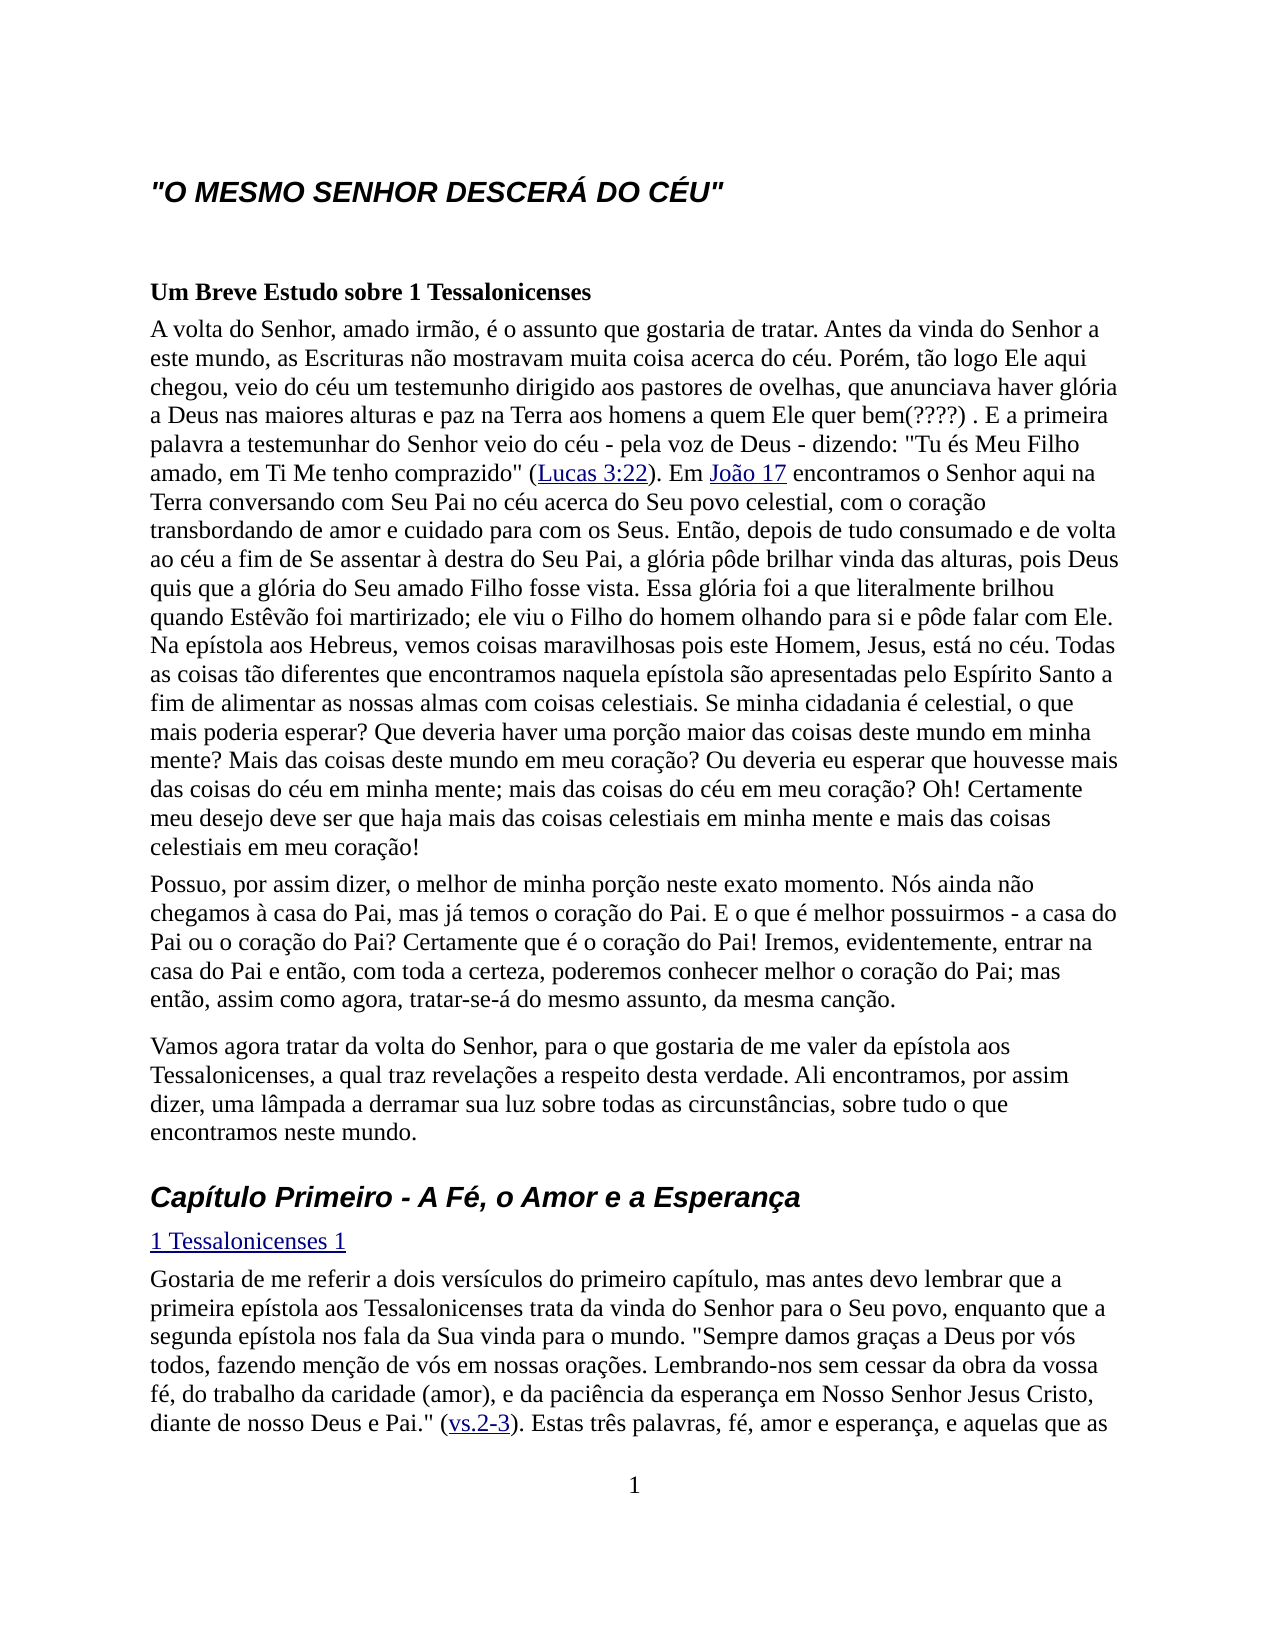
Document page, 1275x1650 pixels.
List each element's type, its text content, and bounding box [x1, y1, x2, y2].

subtitle Capítulo Primeiro - A Fé, o Amor e a Esperança [150, 1180, 1125, 1214]
text A volta do Senhor, amado irmão, é o assunto que gostaria de tratar. Antes da vinda do Senhor a este mundo, as Escrituras não mostravam muita coisa acerca do céu. Porém, tão logo Ele aqui chegou, veio do céu um testemunho dirigido aos pastores de ovelhas, que anunciava haver glória a Deus nas maiores alturas e paz na Terra aos homens a quem Ele quer bem(????) . E a primeira palavra a testemunhar do Senhor veio do céu - pela voz de Deus - dizendo: "Tu és Meu Filho amado, em Ti Me tenho comprazido" (Lucas 3:22). Em João 17 encontramos o Senhor aqui na Terra conversando com Seu Pai no céu acerca do Seu povo celestial, com o coração transbordando de amor e cuidado para com os Seus. Então, depois de tudo consumado e de volta ao céu a fim de Se assentar à destra do Seu Pai, a glória pôde brilhar vinda das alturas, pois Deus quis que a glória do Seu amado Filho fosse vista. Essa glória foi a que literalmente brilhou quando Estêvão foi martirizado; ele viu o Filho do homem olhando para si e pôde falar com Ele. Na epístola aos Hebreus, vemos coisas maravilhosas pois este Homem, Jesus, está no céu. Todas as coisas tão diferentes que encontramos naquela epístola são apresentadas pelo Espírito Santo a fim de alimentar as nossas almas com coisas celestiais. Se minha cidadania é celestial, o que mais poderia esperar? Que deveria haver uma porção maior das coisas deste mundo em minha mente? Mais das coisas deste mundo em meu coração? Ou deveria eu esperar que houvesse mais das coisas do céu em minha mente; mais das coisas do céu em meu coração? Oh! Certamente meu desejo deve ser que haja mais das coisas celestiais em minha mente e mais das coisas celestiais em meu coração! [150, 314, 1125, 861]
text Gostaria de me referir a dois versículos do primeiro capítulo, mas antes devo lembrar que a primeira epístola aos Tessalonicenses trata da vinda do Senhor para o Seu povo, enquanto que a segunda epístola nos fala da Sua vinda para o mundo. "Sempre damos graças a Deus por vós todos, fazendo menção de vós em nossas orações. Lembrando-nos sem cessar da obra da vossa fé, do trabalho da caridade (amor), e da paciência da esperança em Nosso Senhor Jesus Cristo, diante de nosso Deus e Pai." (vs.2-3). Estas três palavras, fé, amor e esperança, e aquelas que as [150, 1264, 1125, 1436]
text Vamos agora tratar da volta do Senhor, para o que gostaria de me valer da epístola aos Tessalonicenses, a qual traz revelações a respeito desta verdade. Ali encontramos, por assim dizer, uma lâmpada a derramar sua luz sobre todas as circunstâncias, sobre tudo o que encontramos neste mundo. [150, 1031, 1125, 1146]
text Um Breve Estudo sobre 1 Tessalonicenses [150, 277, 1125, 305]
text Possuo, por assim dizer, o melhor de minha porção neste exato momento. Nós ainda não chegamos à casa do Pai, mas já temos o coração do Pai. E o que é melhor possuirmos - a casa do Pai ou o coração do Pai? Certamente que é o coração do Pai! Iremos, evidentemente, entrar na casa do Pai e então, com toda a certeza, poderemos conhecer melhor o coração do Pai; mas então, assim como agora, tratar-se-á do mesmo assunto, da mesma canção. [150, 869, 1125, 1013]
text 1 Tessalonicenses 1 [150, 1226, 1125, 1255]
subtitle "O MESMO SENHOR DESCERÁ DO CÉU" [150, 175, 1125, 208]
